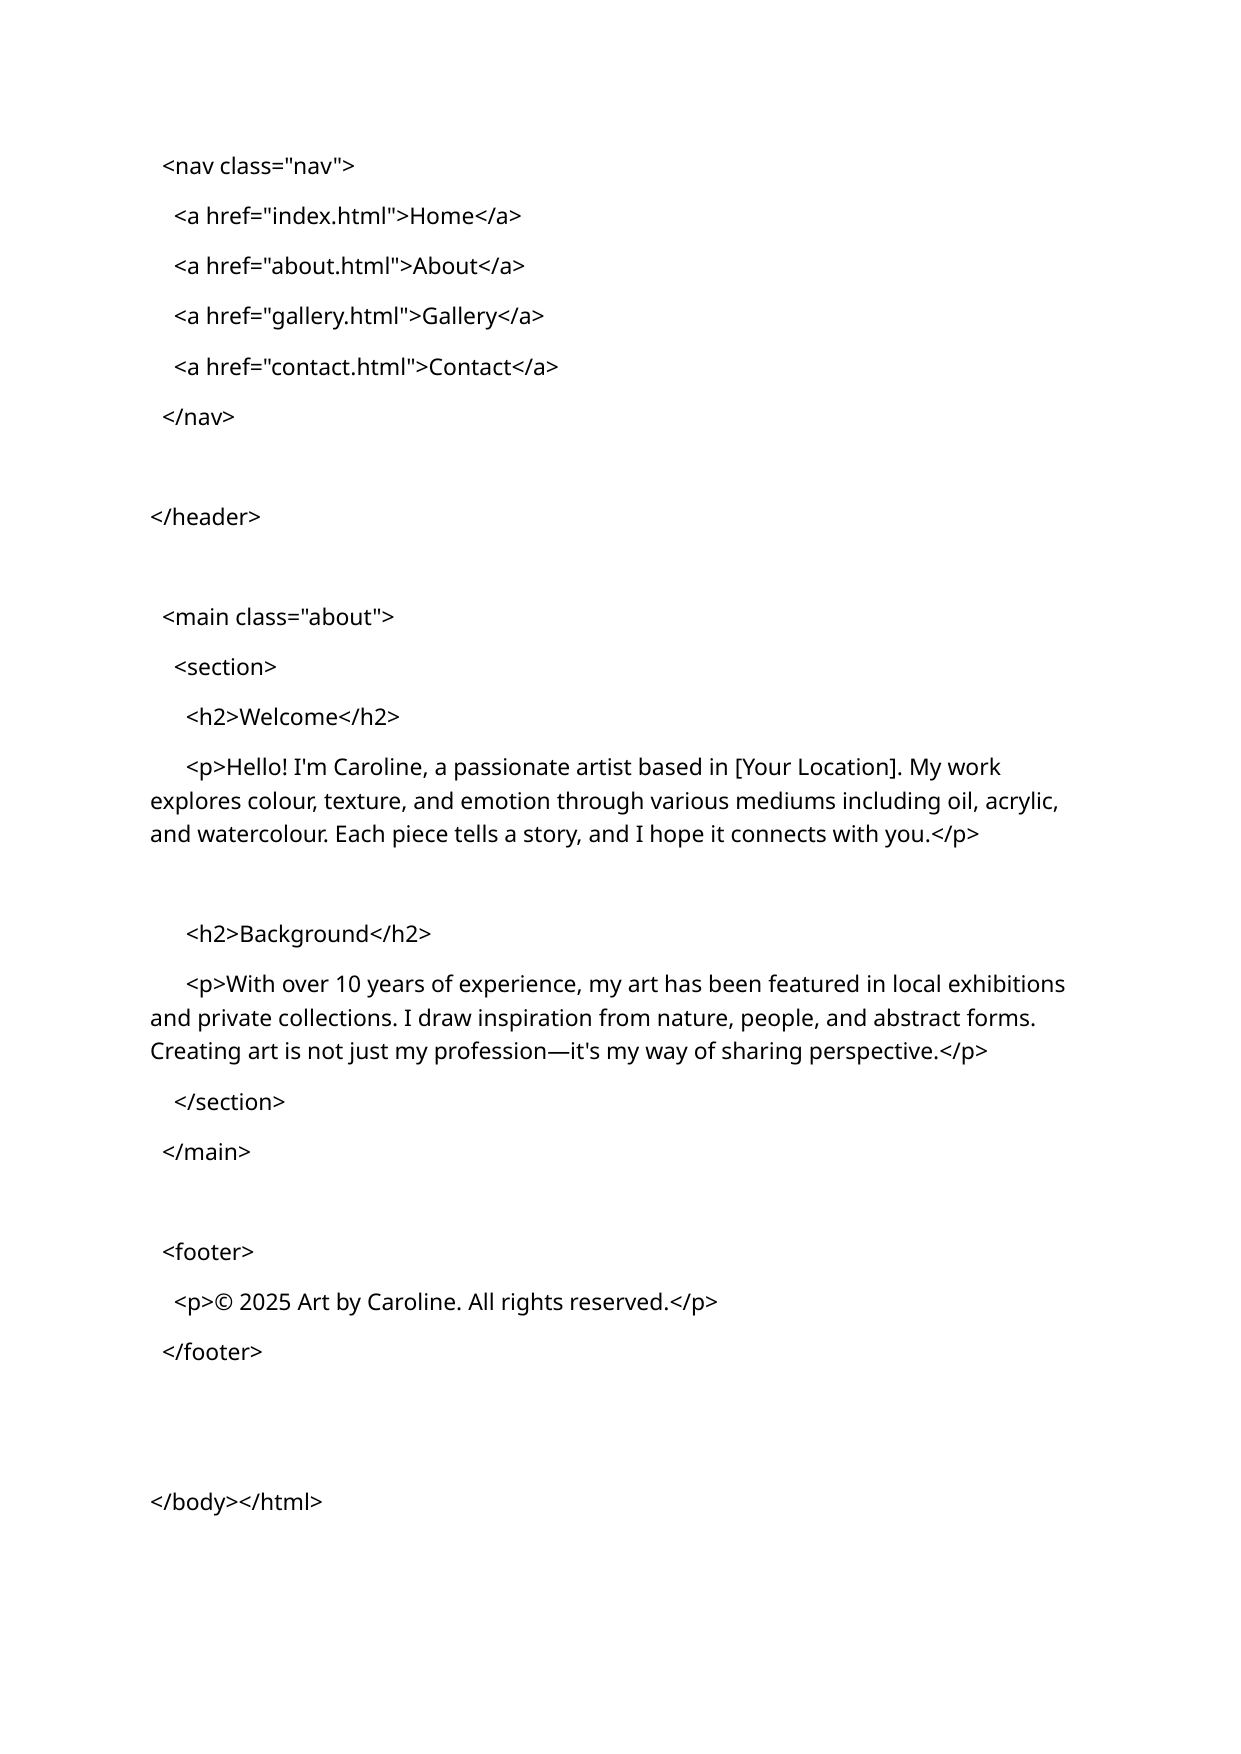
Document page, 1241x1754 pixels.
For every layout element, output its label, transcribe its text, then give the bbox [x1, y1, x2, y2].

text <p>With over 10 years of experience, my art has been featured in local exhibitions and private collections. I draw inspiration from nature, people, and abstract forms. Creating art is not just my profession—it's my way of sharing perspective.</p> [150, 968, 1090, 1067]
text <a href="gallery.html">Gallery</a> [150, 300, 1090, 332]
text </body></html> [150, 1486, 1090, 1517]
text <h2>Background</h2> [150, 918, 1090, 949]
text <a href="about.html">About</a> [150, 250, 1090, 281]
text <p>Hello! I'm Caroline, a passionate artist based in [Your Location]. My work explores colour, texture, and emotion through various mediums including oil, acrylic, and watercolour. Each piece tells a story, and I hope it connects with you.</p> [150, 751, 1090, 849]
text <h2>Welcome</h2> [150, 701, 1090, 732]
text </section> [150, 1085, 1090, 1117]
text <a href="contact.html">Contact</a> [150, 350, 1090, 382]
text </header> [150, 501, 1090, 532]
text <footer> [150, 1236, 1090, 1267]
text </main> [150, 1136, 1090, 1167]
text <main class="about"> [150, 601, 1090, 632]
text </footer> [150, 1336, 1090, 1367]
text <a href="index.html">Home</a> [150, 200, 1090, 231]
text </nav> [150, 401, 1090, 432]
text <section> [150, 651, 1090, 682]
text <nav class="nav"> [150, 150, 1090, 181]
text <p>© 2025 Art by Caroline. All rights reserved.</p> [150, 1286, 1090, 1317]
